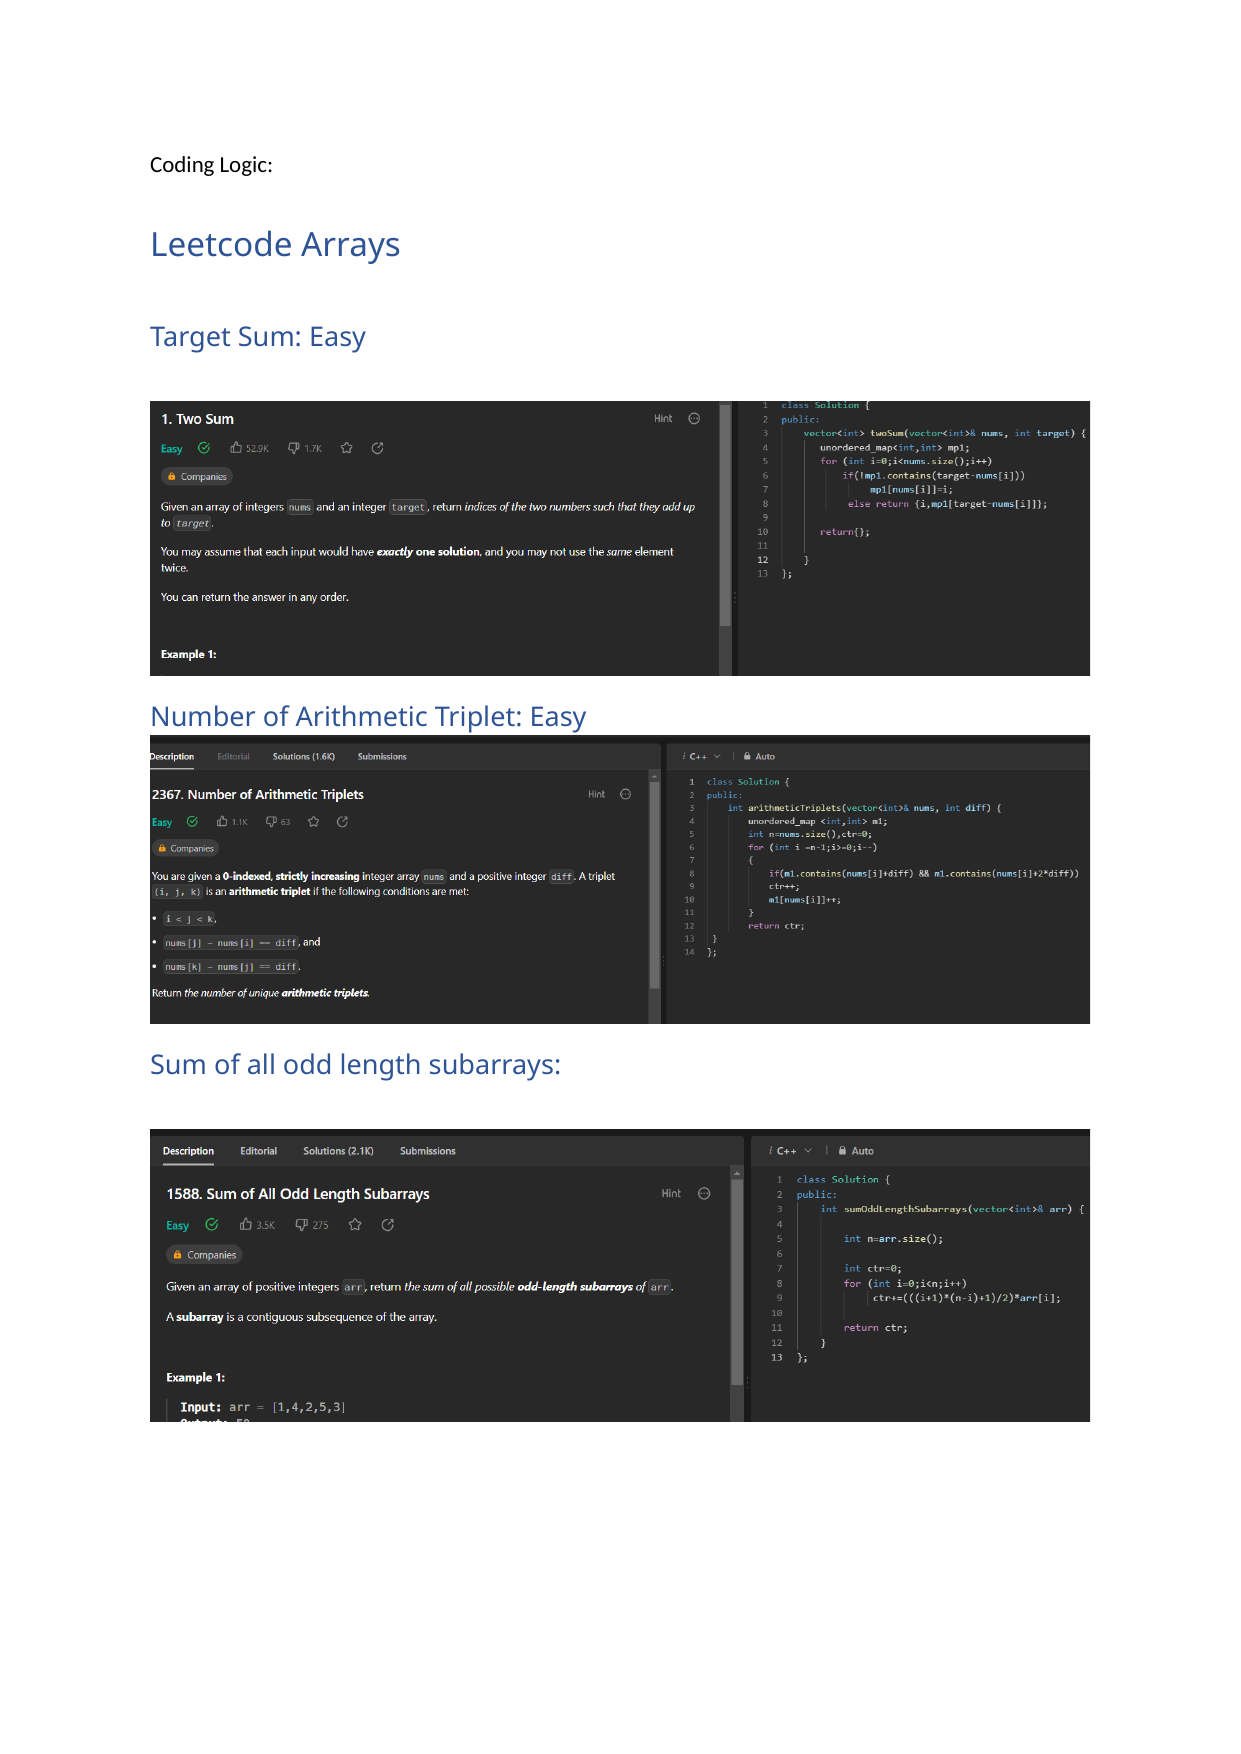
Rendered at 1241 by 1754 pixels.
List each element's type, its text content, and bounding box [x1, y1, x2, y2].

subtitle Leetcode Arrays [150, 221, 1090, 266]
subtitle Target Sum: Easy [150, 318, 1090, 355]
subtitle Sum of all odd length subarrays: [150, 1045, 1090, 1082]
text Coding Logic: [150, 150, 1090, 178]
subtitle Number of Arithmetic Triplet: Easy [150, 697, 1090, 734]
